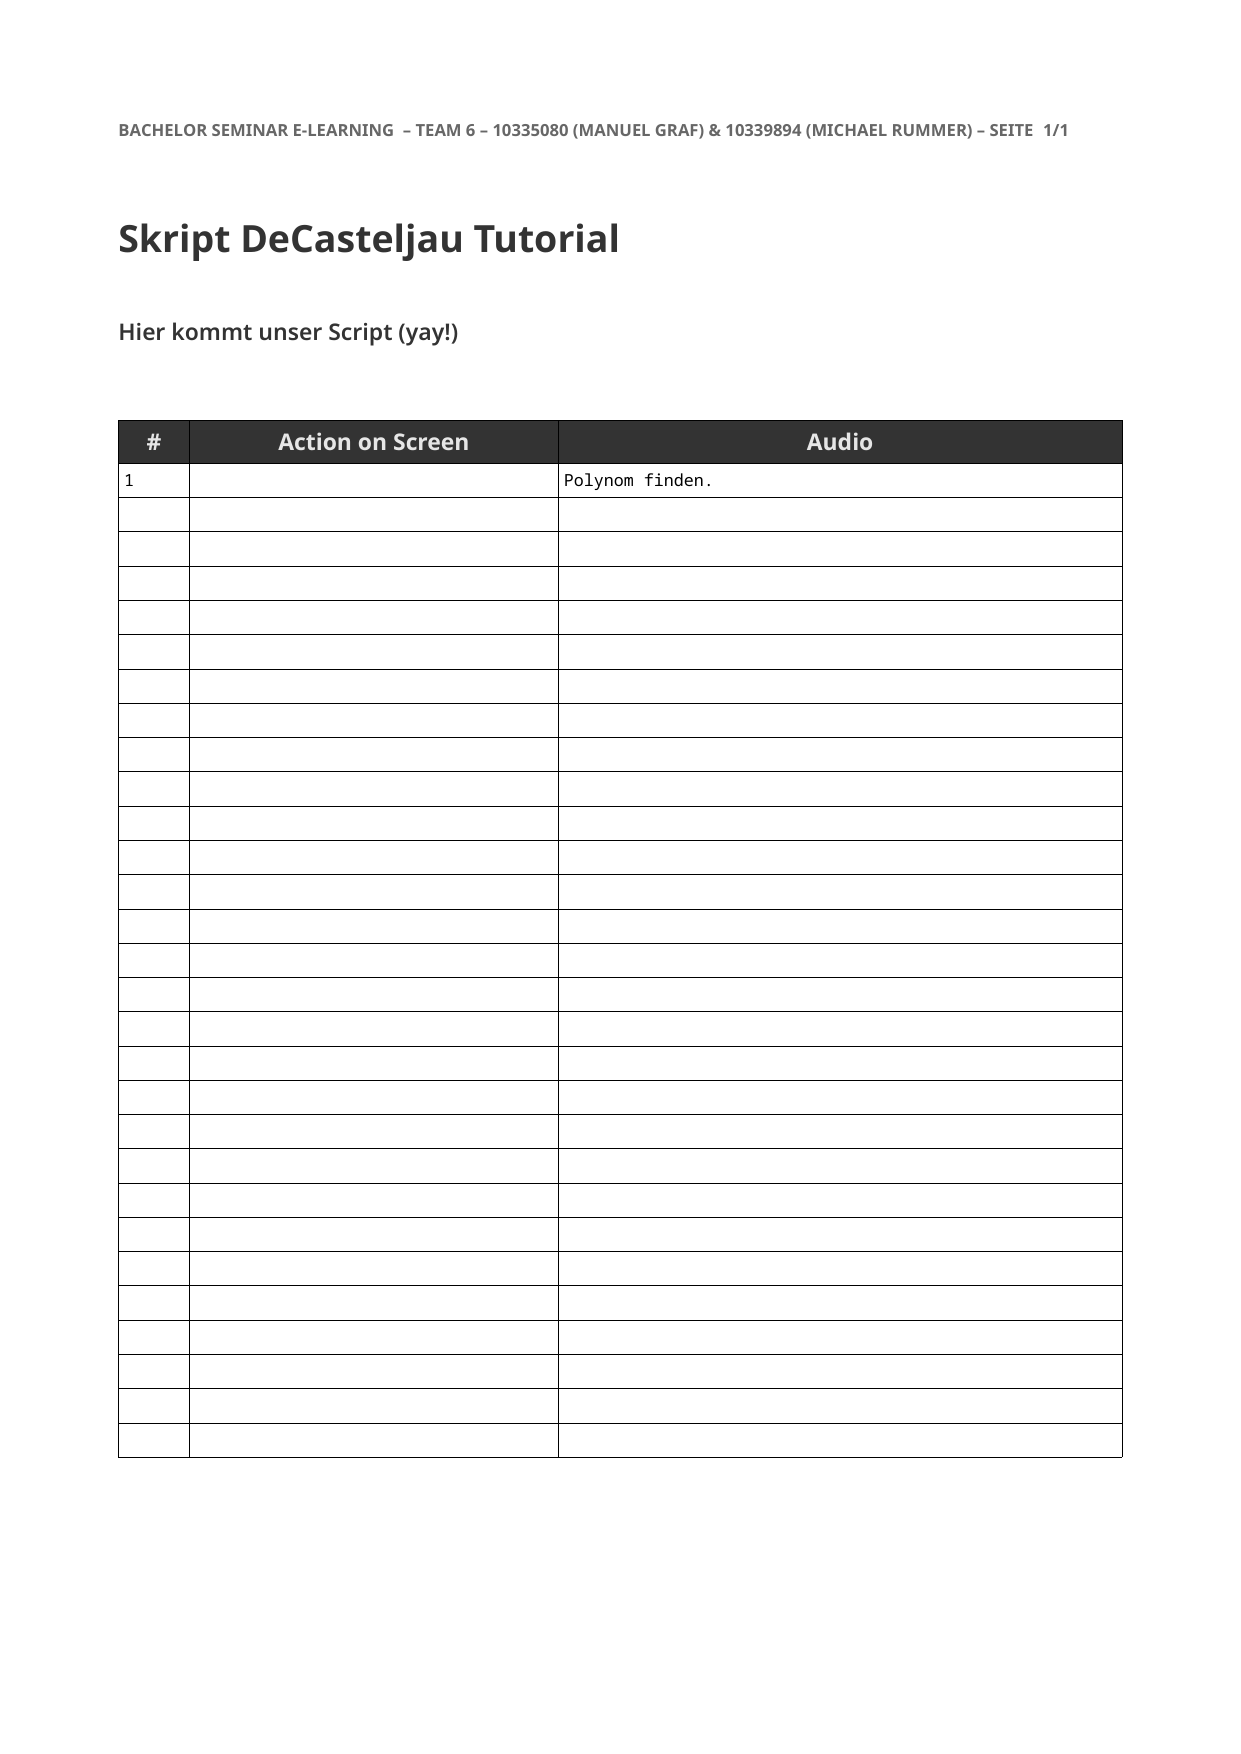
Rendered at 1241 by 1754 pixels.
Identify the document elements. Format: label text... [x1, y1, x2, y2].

table_cell [190, 532, 558, 566]
table_cell [559, 1355, 1122, 1388]
table_cell [559, 601, 1122, 634]
table_cell [190, 841, 558, 874]
table_cell [119, 670, 189, 703]
table_cell [119, 704, 189, 737]
table_cell [559, 1047, 1122, 1080]
table_cell 1 [119, 464, 189, 497]
table_cell [190, 875, 558, 908]
table_cell [119, 772, 189, 806]
table_cell [559, 498, 1122, 531]
table_cell [190, 635, 558, 668]
table_cell Polynom finden. [559, 464, 1122, 497]
table_cell [119, 1252, 189, 1285]
table_cell [119, 601, 189, 634]
table_header Audio [559, 421, 1122, 463]
table_cell [190, 1252, 558, 1285]
table_cell [559, 841, 1122, 874]
table_cell [559, 1252, 1122, 1285]
table_cell [559, 875, 1122, 908]
table_cell [559, 635, 1122, 668]
table_cell [119, 1355, 189, 1388]
table_cell [190, 1389, 558, 1422]
table_cell [559, 532, 1122, 566]
table_cell [190, 1424, 558, 1457]
table_cell [190, 464, 558, 497]
table_cell [190, 601, 558, 634]
table_cell [190, 1047, 558, 1080]
table_cell [190, 1012, 558, 1046]
table_cell [119, 841, 189, 874]
table_cell [119, 944, 189, 977]
table_cell [559, 1012, 1122, 1046]
table_cell [119, 635, 189, 668]
table_cell [559, 1081, 1122, 1114]
table_cell [119, 1184, 189, 1217]
table_cell [119, 1047, 189, 1080]
table_cell [119, 1149, 189, 1183]
table_cell [119, 532, 189, 566]
table_cell [190, 1184, 558, 1217]
table_cell [190, 807, 558, 840]
table_cell [190, 1115, 558, 1148]
table_cell [119, 1115, 189, 1148]
table_cell [190, 1355, 558, 1388]
table_cell [190, 498, 558, 531]
table_cell [119, 1424, 189, 1457]
table_cell [190, 1149, 558, 1183]
table_cell [119, 807, 189, 840]
table_cell [559, 910, 1122, 943]
table_cell [119, 1286, 189, 1320]
table_cell [119, 1218, 189, 1251]
table_cell [190, 1081, 558, 1114]
text Skript DeCasteljau Tutorial [118, 212, 1122, 263]
table_cell [559, 807, 1122, 840]
table_cell [119, 567, 189, 600]
table_cell [190, 670, 558, 703]
table_cell [190, 1321, 558, 1354]
table_cell [119, 875, 189, 908]
table_cell [190, 944, 558, 977]
table_cell [559, 978, 1122, 1011]
table_cell [119, 738, 189, 771]
table_cell [190, 910, 558, 943]
table_cell [119, 1321, 189, 1354]
table_cell [119, 1012, 189, 1046]
table_cell [119, 1389, 189, 1422]
table_cell [559, 670, 1122, 703]
table_cell [559, 944, 1122, 977]
table_cell [559, 1321, 1122, 1354]
table_cell [190, 1218, 558, 1251]
table_cell [119, 978, 189, 1011]
table_cell [119, 910, 189, 943]
table_header # [119, 421, 189, 463]
table_cell [190, 738, 558, 771]
table_header Action on Screen [190, 421, 558, 463]
table_cell [190, 978, 558, 1011]
table_cell [190, 772, 558, 806]
table_cell [119, 498, 189, 531]
table_cell [190, 704, 558, 737]
table_cell [559, 1115, 1122, 1148]
table_cell [559, 704, 1122, 737]
table_cell [559, 1389, 1122, 1422]
table_cell [559, 1424, 1122, 1457]
table_cell [559, 772, 1122, 806]
text Hier kommt unser Script (yay!) [118, 316, 1122, 409]
table_cell [190, 1286, 558, 1320]
table_cell [559, 567, 1122, 600]
table_cell [559, 1184, 1122, 1217]
table_cell [190, 567, 558, 600]
table_cell [559, 1286, 1122, 1320]
table_cell [559, 1218, 1122, 1251]
table_cell [559, 1149, 1122, 1183]
table_cell [119, 1081, 189, 1114]
table_cell [559, 738, 1122, 771]
